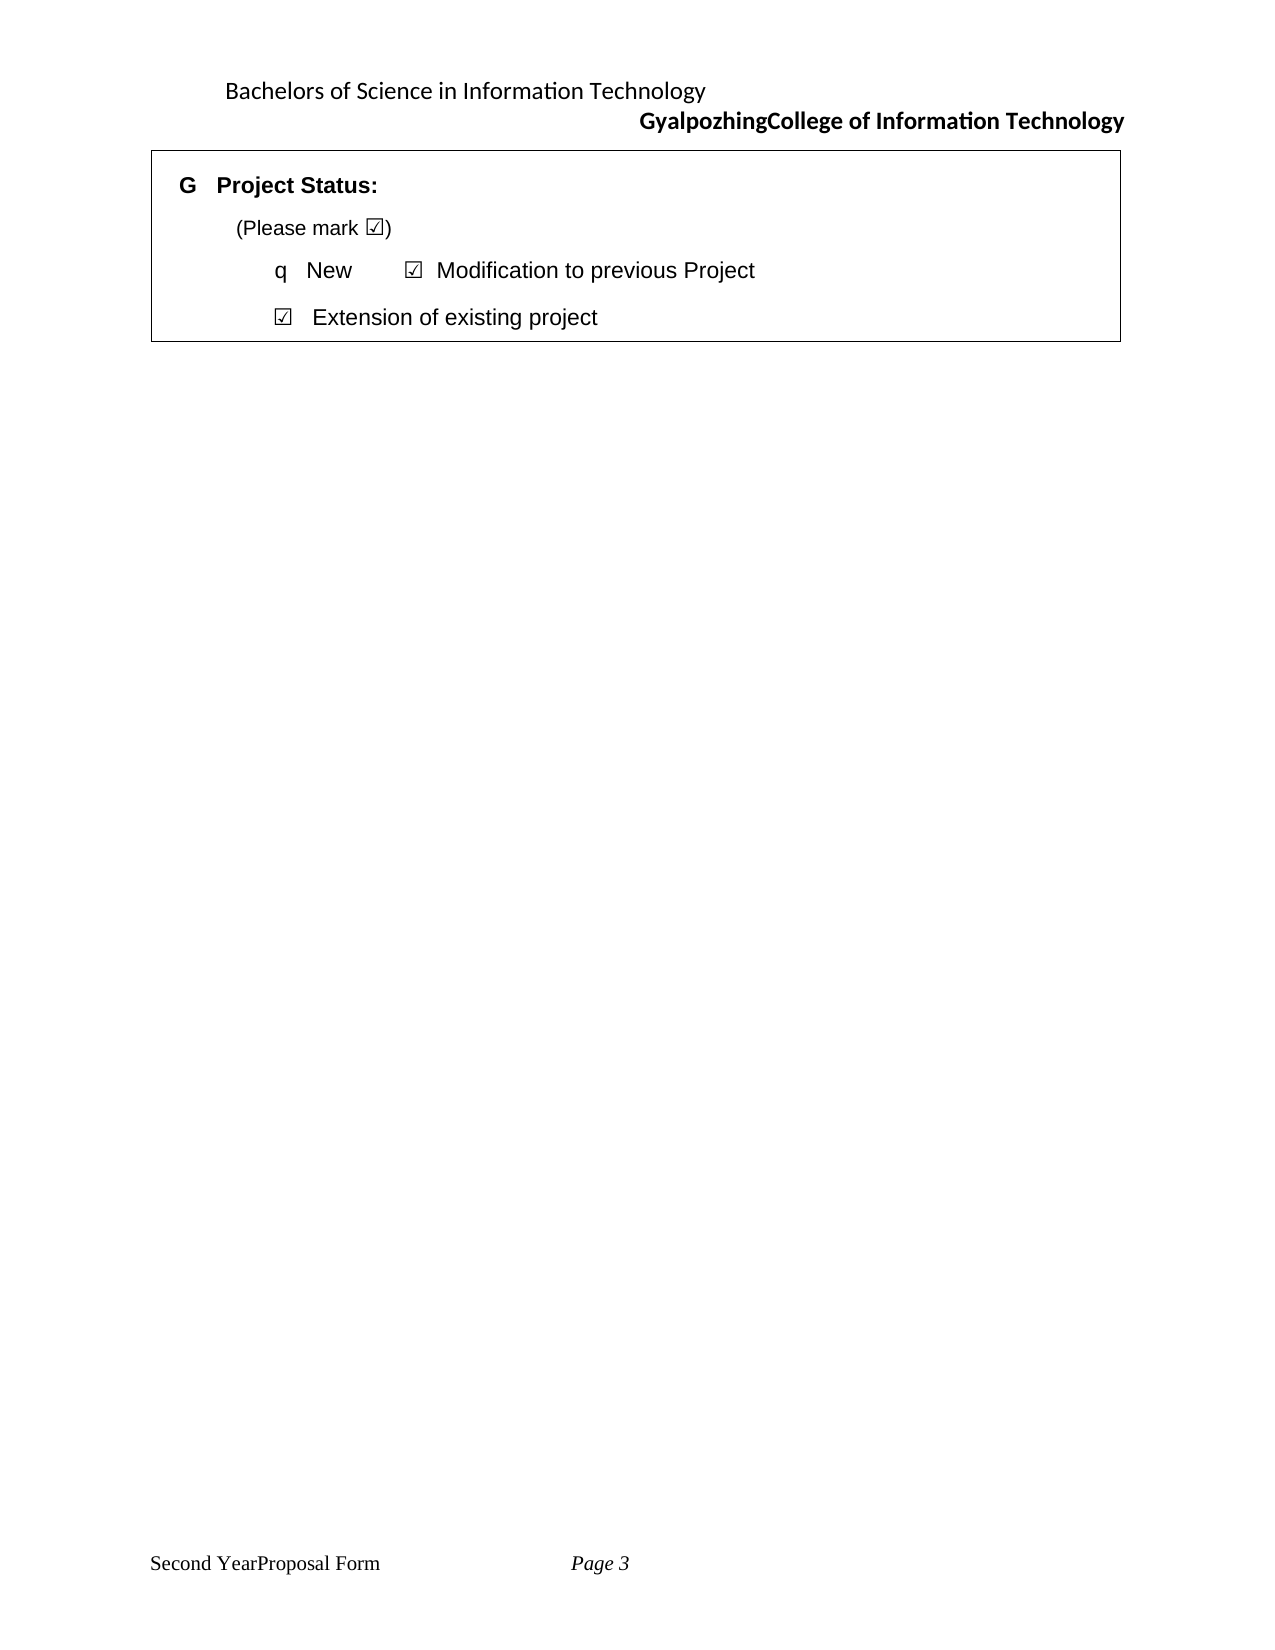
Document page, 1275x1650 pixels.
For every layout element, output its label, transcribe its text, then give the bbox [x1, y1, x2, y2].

table_cell Project Status: (Please mark ☑) q New ☑ Modification to previous Project ☑ Extension of existing project [152, 151, 1120, 341]
